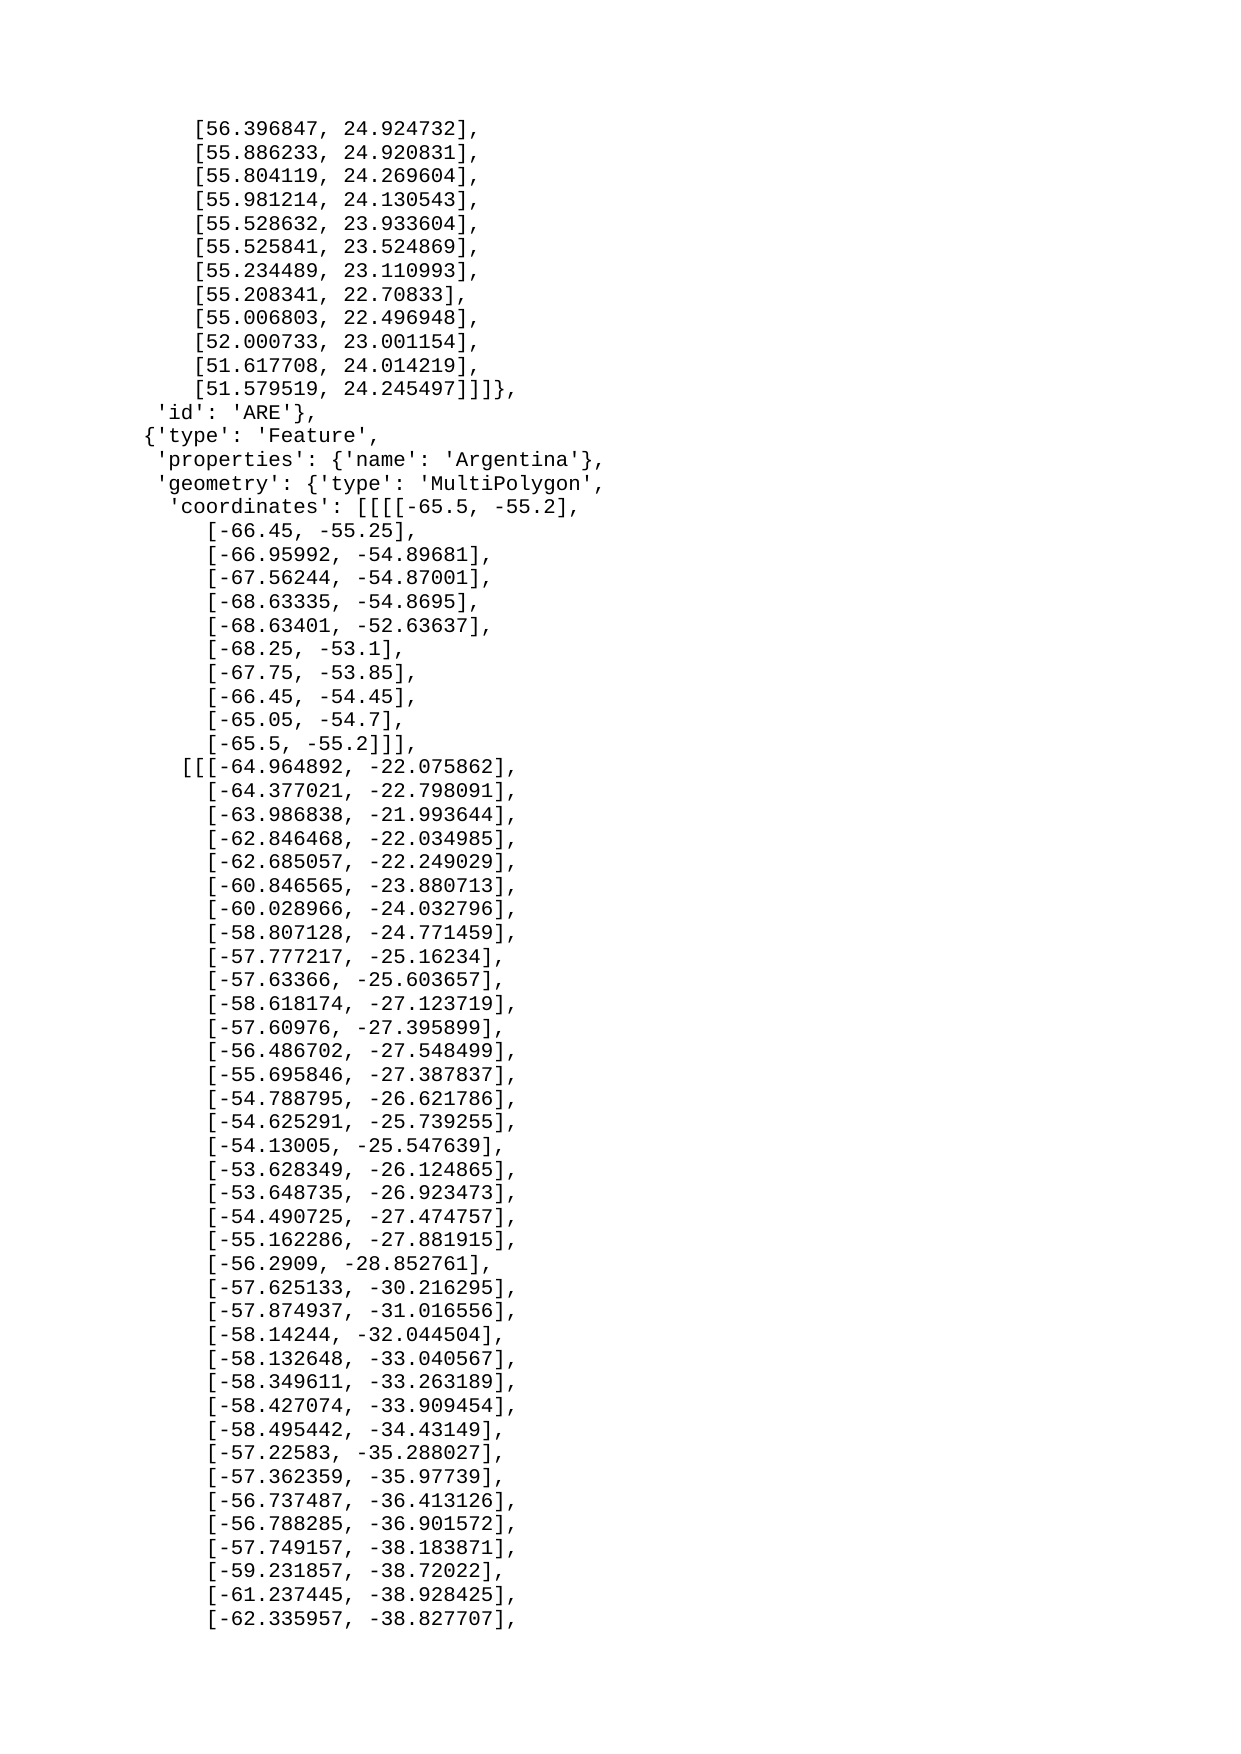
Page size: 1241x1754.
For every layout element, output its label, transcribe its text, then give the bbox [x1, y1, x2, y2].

text [-56.737487, -36.413126], [118, 1489, 1122, 1513]
text [-61.237445, -38.928425], [118, 1584, 1122, 1608]
text [-54.625291, -25.739255], [118, 1111, 1122, 1135]
text [-67.75, -53.85], [118, 662, 1122, 686]
text [-53.648735, -26.923473], [118, 1182, 1122, 1206]
text [-57.22583, -35.288027], [118, 1442, 1122, 1466]
text 'properties': {'name': 'Argentina'}, [118, 449, 1122, 473]
text [-60.028966, -24.032796], [118, 898, 1122, 922]
text [-58.807128, -24.771459], [118, 922, 1122, 946]
text [52.000733, 23.001154], [118, 331, 1122, 354]
text [-57.362359, -35.97739], [118, 1466, 1122, 1489]
text [55.208341, 22.70833], [118, 284, 1122, 307]
text [-59.231857, -38.72022], [118, 1561, 1122, 1584]
text [-57.63366, -25.603657], [118, 969, 1122, 993]
text [-58.14244, -32.044504], [118, 1324, 1122, 1348]
text [-58.618174, -27.123719], [118, 993, 1122, 1017]
text 'geometry': {'type': 'MultiPolygon', [118, 473, 1122, 496]
text [-68.63335, -54.8695], [118, 591, 1122, 615]
text [55.525841, 23.524869], [118, 236, 1122, 260]
text [-57.749157, -38.183871], [118, 1537, 1122, 1561]
text [51.579519, 24.245497]]]}, [118, 378, 1122, 402]
text [55.006803, 22.496948], [118, 307, 1122, 331]
text [-56.2909, -28.852761], [118, 1253, 1122, 1277]
text [[[-64.964892, -22.075862], [118, 757, 1122, 780]
text [-53.628349, -26.124865], [118, 1158, 1122, 1182]
text [-67.56244, -54.87001], [118, 567, 1122, 591]
text [-60.846565, -23.880713], [118, 875, 1122, 898]
text [-57.60976, -27.395899], [118, 1017, 1122, 1040]
text 'id': 'ARE'}, [118, 402, 1122, 426]
text [-54.13005, -25.547639], [118, 1135, 1122, 1158]
text [-58.132648, -33.040567], [118, 1348, 1122, 1371]
text [-65.5, -55.2]]], [118, 733, 1122, 757]
text [55.886233, 24.920831], [118, 142, 1122, 165]
text [-57.625133, -30.216295], [118, 1277, 1122, 1300]
text [-66.45, -55.25], [118, 520, 1122, 544]
text [-64.377021, -22.798091], [118, 780, 1122, 804]
text {'type': 'Feature', [118, 426, 1122, 449]
text [-63.986838, -21.993644], [118, 804, 1122, 827]
text [-62.846468, -22.034985], [118, 827, 1122, 851]
text [55.804119, 24.269604], [118, 165, 1122, 189]
text [-57.777217, -25.16234], [118, 946, 1122, 969]
text [-58.495442, -34.43149], [118, 1419, 1122, 1442]
text [-65.05, -54.7], [118, 709, 1122, 733]
text [-62.335957, -38.827707], [118, 1608, 1122, 1631]
text [-54.788795, -26.621786], [118, 1088, 1122, 1111]
text [55.528632, 23.933604], [118, 213, 1122, 236]
text [-56.486702, -27.548499], [118, 1040, 1122, 1064]
text 'coordinates': [[[[-65.5, -55.2], [118, 496, 1122, 520]
text [-58.349611, -33.263189], [118, 1371, 1122, 1395]
text [-68.63401, -52.63637], [118, 615, 1122, 638]
text [-55.162286, -27.881915], [118, 1229, 1122, 1253]
text [-66.45, -54.45], [118, 686, 1122, 709]
text [51.617708, 24.014219], [118, 354, 1122, 378]
text [-57.874937, -31.016556], [118, 1300, 1122, 1324]
text [-68.25, -53.1], [118, 638, 1122, 662]
text [55.234489, 23.110993], [118, 260, 1122, 284]
text [-56.788285, -36.901572], [118, 1513, 1122, 1537]
text [-54.490725, -27.474757], [118, 1206, 1122, 1229]
text [55.981214, 24.130543], [118, 189, 1122, 213]
text [-58.427074, -33.909454], [118, 1395, 1122, 1419]
text [-62.685057, -22.249029], [118, 851, 1122, 875]
text [56.396847, 24.924732], [118, 118, 1122, 142]
text [-66.95992, -54.89681], [118, 544, 1122, 567]
text [-55.695846, -27.387837], [118, 1064, 1122, 1088]
